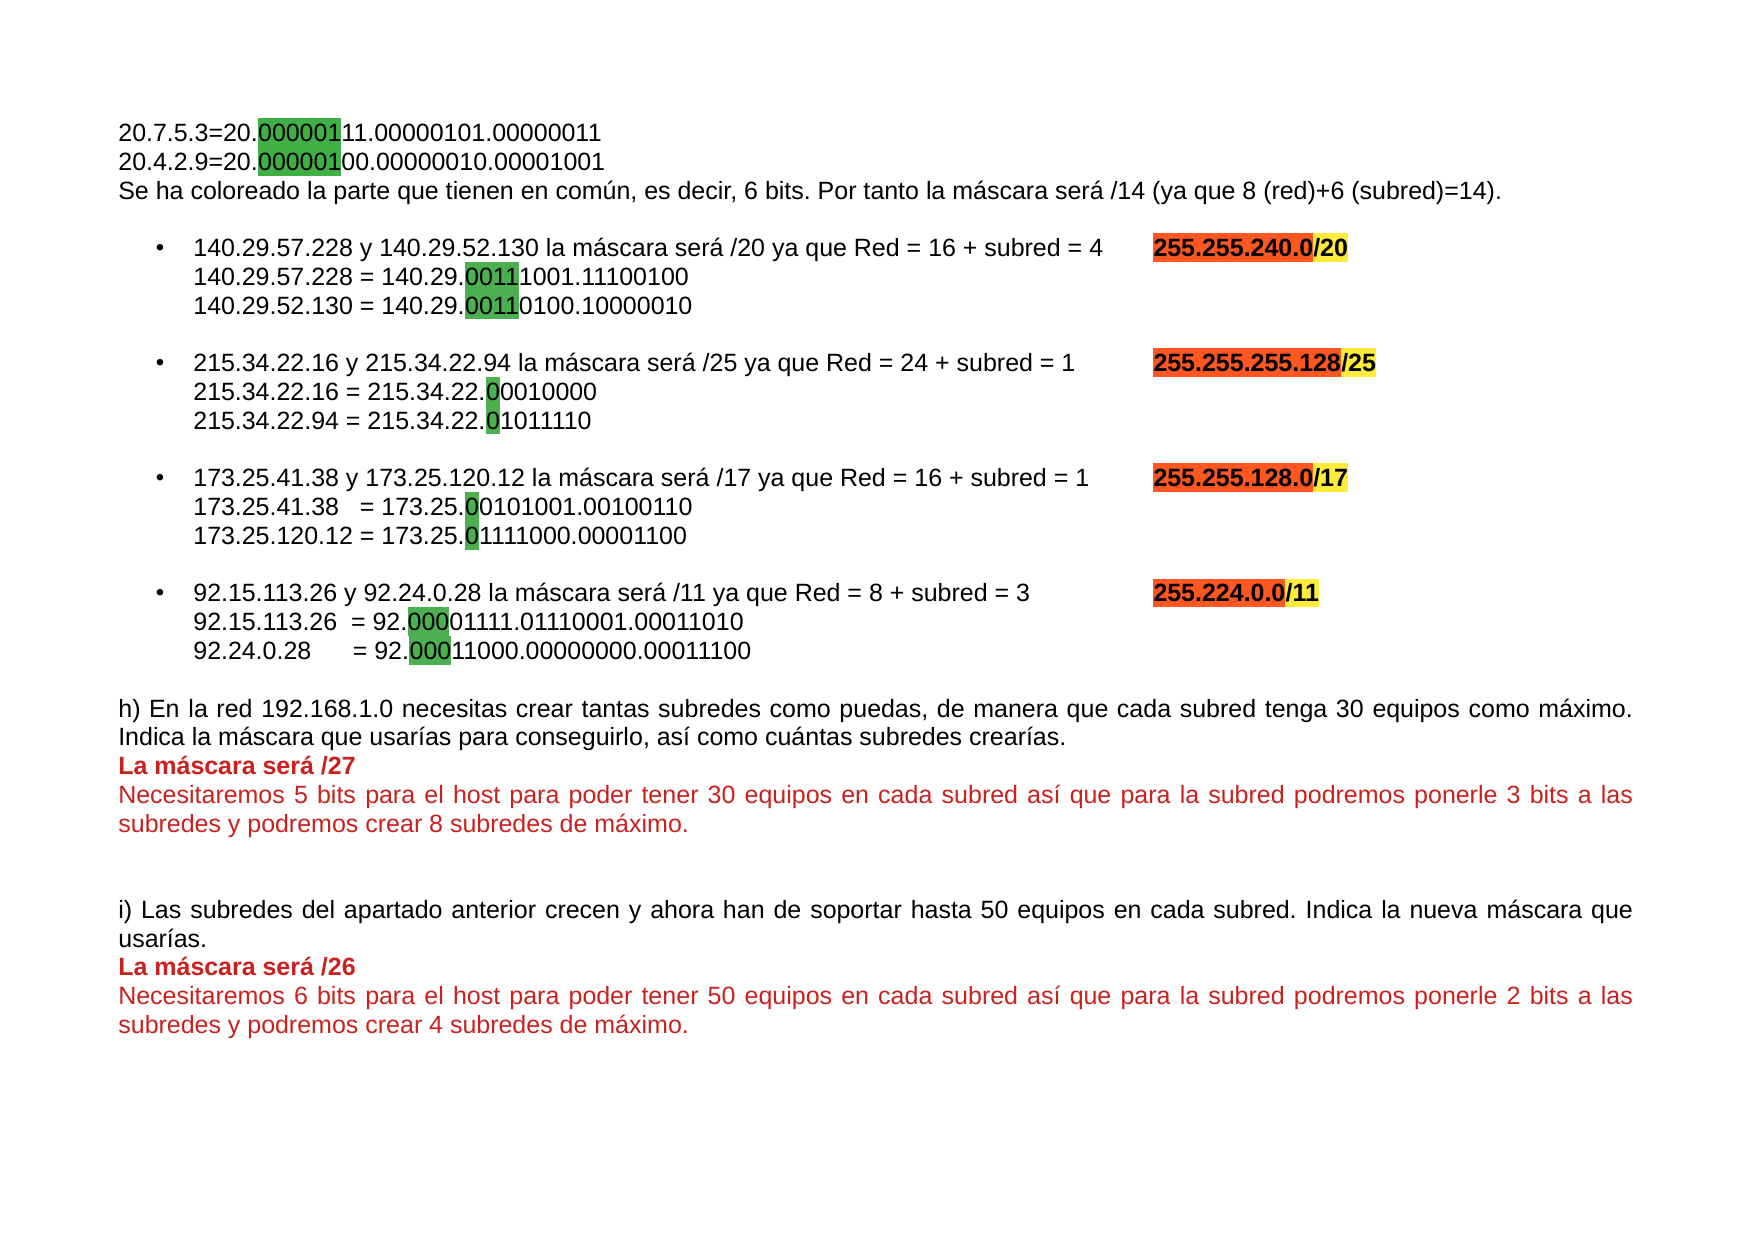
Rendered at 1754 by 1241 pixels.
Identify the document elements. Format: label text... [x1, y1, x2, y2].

list 92.24.0.28 = 92.00011000.00000000.00011100 [156, 636, 1636, 665]
list 92.15.113.26 y 92.24.0.28 la máscara será /11 ya que Red = 8 + subred = 3 255.224.0.0/11 [156, 578, 1636, 607]
list 173.25.41.38 y 173.25.120.12 la máscara será /17 ya que Red = 16 + subred = 1 255.255.128.0/17 [156, 463, 1636, 492]
list 215.34.22.16 y 215.34.22.94 la máscara será /25 ya que Red = 24 + subred = 1 255.255.255.128/25 [156, 348, 1636, 377]
text i) Las subredes del apartado anterior crecen y ahora han de soportar hasta 50 equipos en cada subred. Indica la nueva máscara que usarías. [118, 895, 1636, 952]
list 215.34.22.94 = 215.34.22.01011110 [156, 406, 1636, 434]
list 140.29.57.228 y 140.29.52.130 la máscara será /20 ya que Red = 16 + subred = 4 255.255.240.0/20 [156, 233, 1636, 262]
text Necesitaremos 6 bits para el host para poder tener 50 equipos en cada subred así que para la subred podremos ponerle 2 bits a las subredes y podremos crear 4 subredes de máximo. [118, 981, 1636, 1038]
list 140.29.52.130 = 140.29.00110100.10000010 [156, 291, 1636, 319]
list 173.25.120.12 = 173.25.01111000.00001100 [156, 521, 1636, 550]
list 92.15.113.26 = 92.00001111.01110001.00011010 [156, 607, 1636, 636]
text Se ha coloreado la parte que tienen en común, es decir, 6 bits. Por tanto la máscara será /14 (ya que 8 (red)+6 (subred)=14). [118, 176, 1636, 204]
text Necesitaremos 5 bits para el host para poder tener 30 equipos en cada subred así que para la subred podremos ponerle 3 bits a las subredes y podremos crear 8 subredes de máximo. [118, 780, 1636, 837]
list 140.29.57.228 = 140.29.00111001.11100100 [156, 262, 1636, 291]
list 173.25.41.38 = 173.25.00101001.00100110 [156, 492, 1636, 521]
text La máscara será /27 [118, 751, 1636, 780]
text 20.7.5.3=20.00000111.00000101.00000011 [118, 118, 1636, 147]
text La máscara será /26 [118, 952, 1636, 981]
list 215.34.22.16 = 215.34.22.00010000 [156, 377, 1636, 406]
text 20.4.2.9=20.00000100.00000010.00001001 [118, 147, 1636, 176]
text h) En la red 192.168.1.0 necesitas crear tantas subredes como puedas, de manera que cada subred tenga 30 equipos como máximo. Indica la máscara que usarías para conseguirlo, así como cuántas subredes crearías. [118, 693, 1636, 751]
